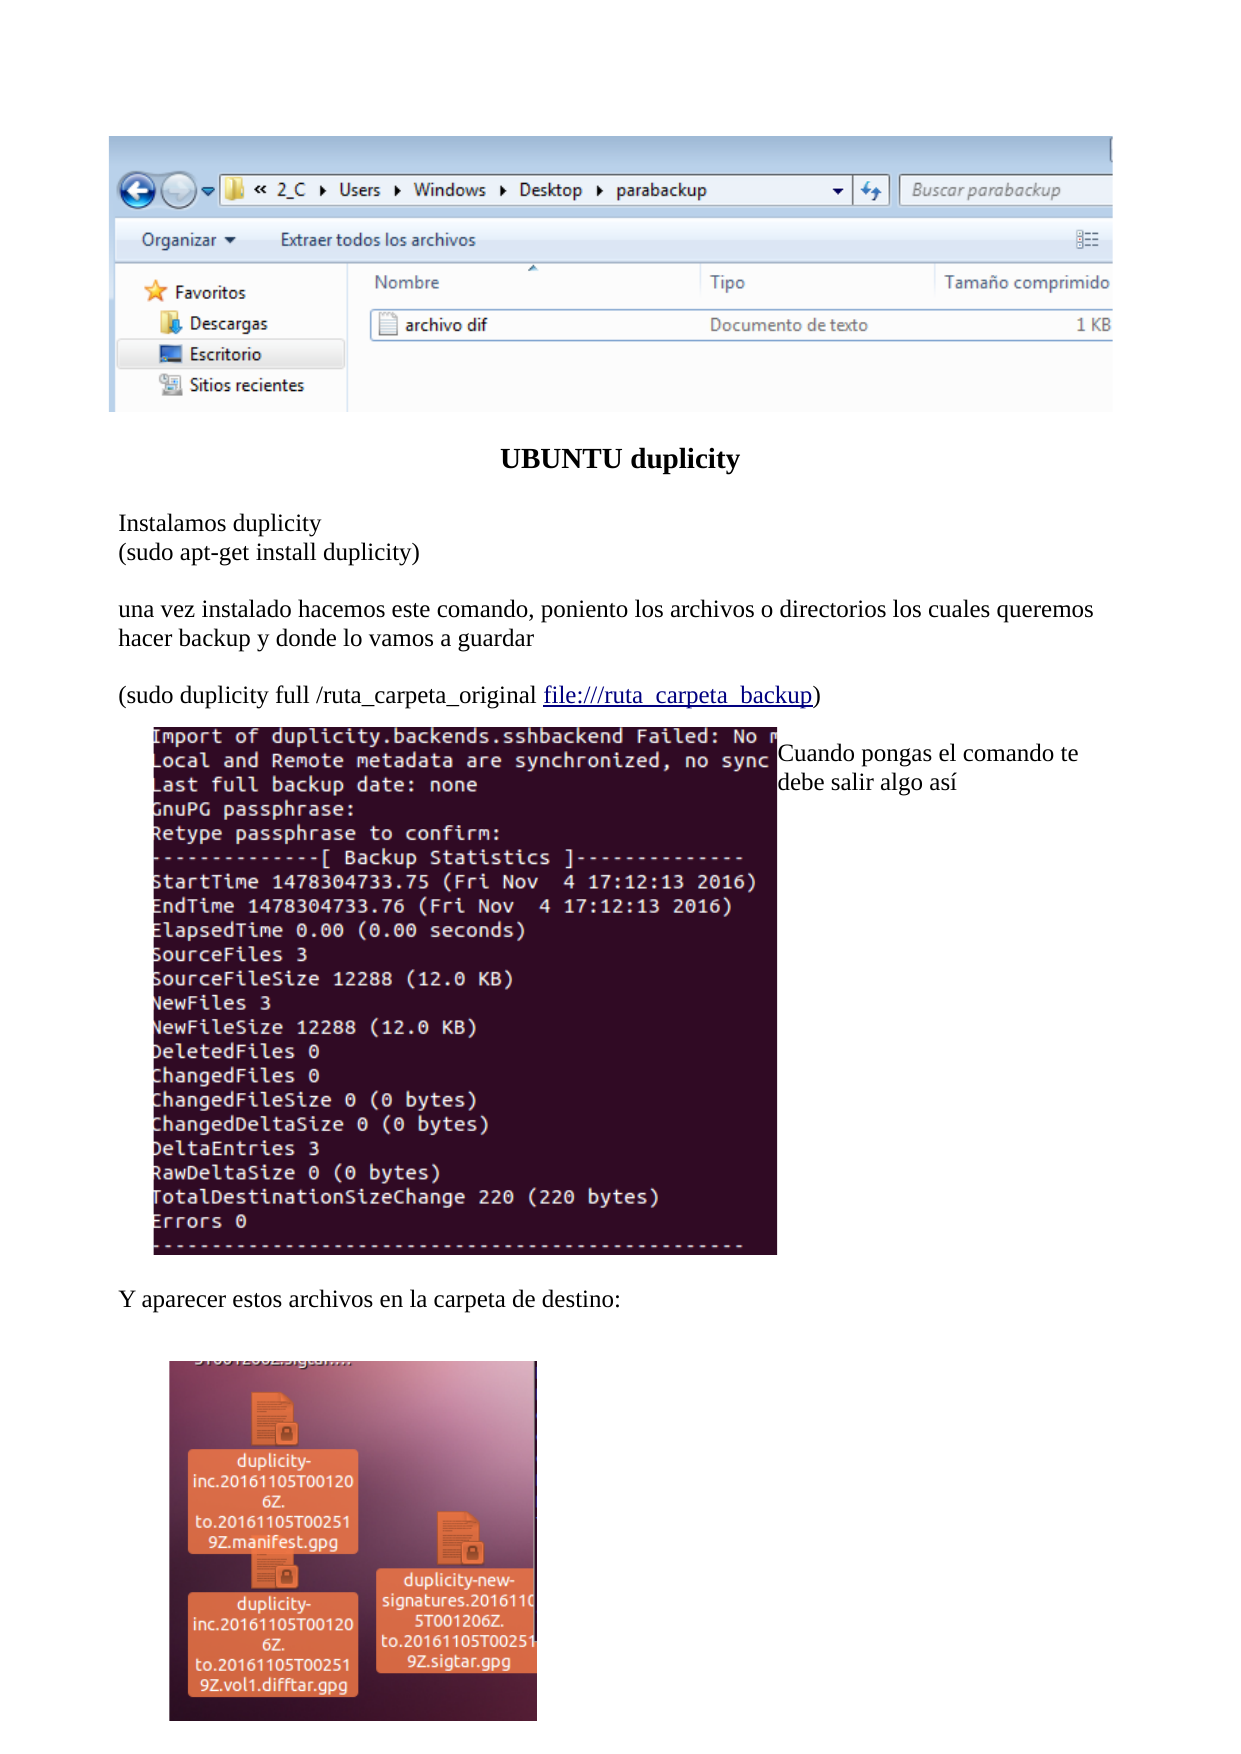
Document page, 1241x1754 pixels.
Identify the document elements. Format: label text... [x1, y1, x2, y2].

text una vez instalado hacemos este comando, poniento los archivos o directorios los cuales queremos hacer backup y donde lo vamos a guardar [118, 594, 1122, 652]
picture [108, 136, 1113, 412]
picture [153, 727, 778, 1255]
text UBUNTU duplicity [118, 441, 1122, 474]
text (sudo duplicity full /ruta_carpeta_original file:///ruta_carpeta_backup) [118, 680, 1122, 709]
text (sudo apt-get install duplicity) [118, 537, 1122, 565]
text Instalamos duplicity [118, 508, 1122, 537]
text Cuando pongas el comando te debe salir algo así [778, 738, 1122, 795]
picture [169, 1361, 537, 1721]
text Y aparecer estos archivos en la carpeta de destino: [118, 1284, 1122, 1313]
text [118, 738, 153, 795]
